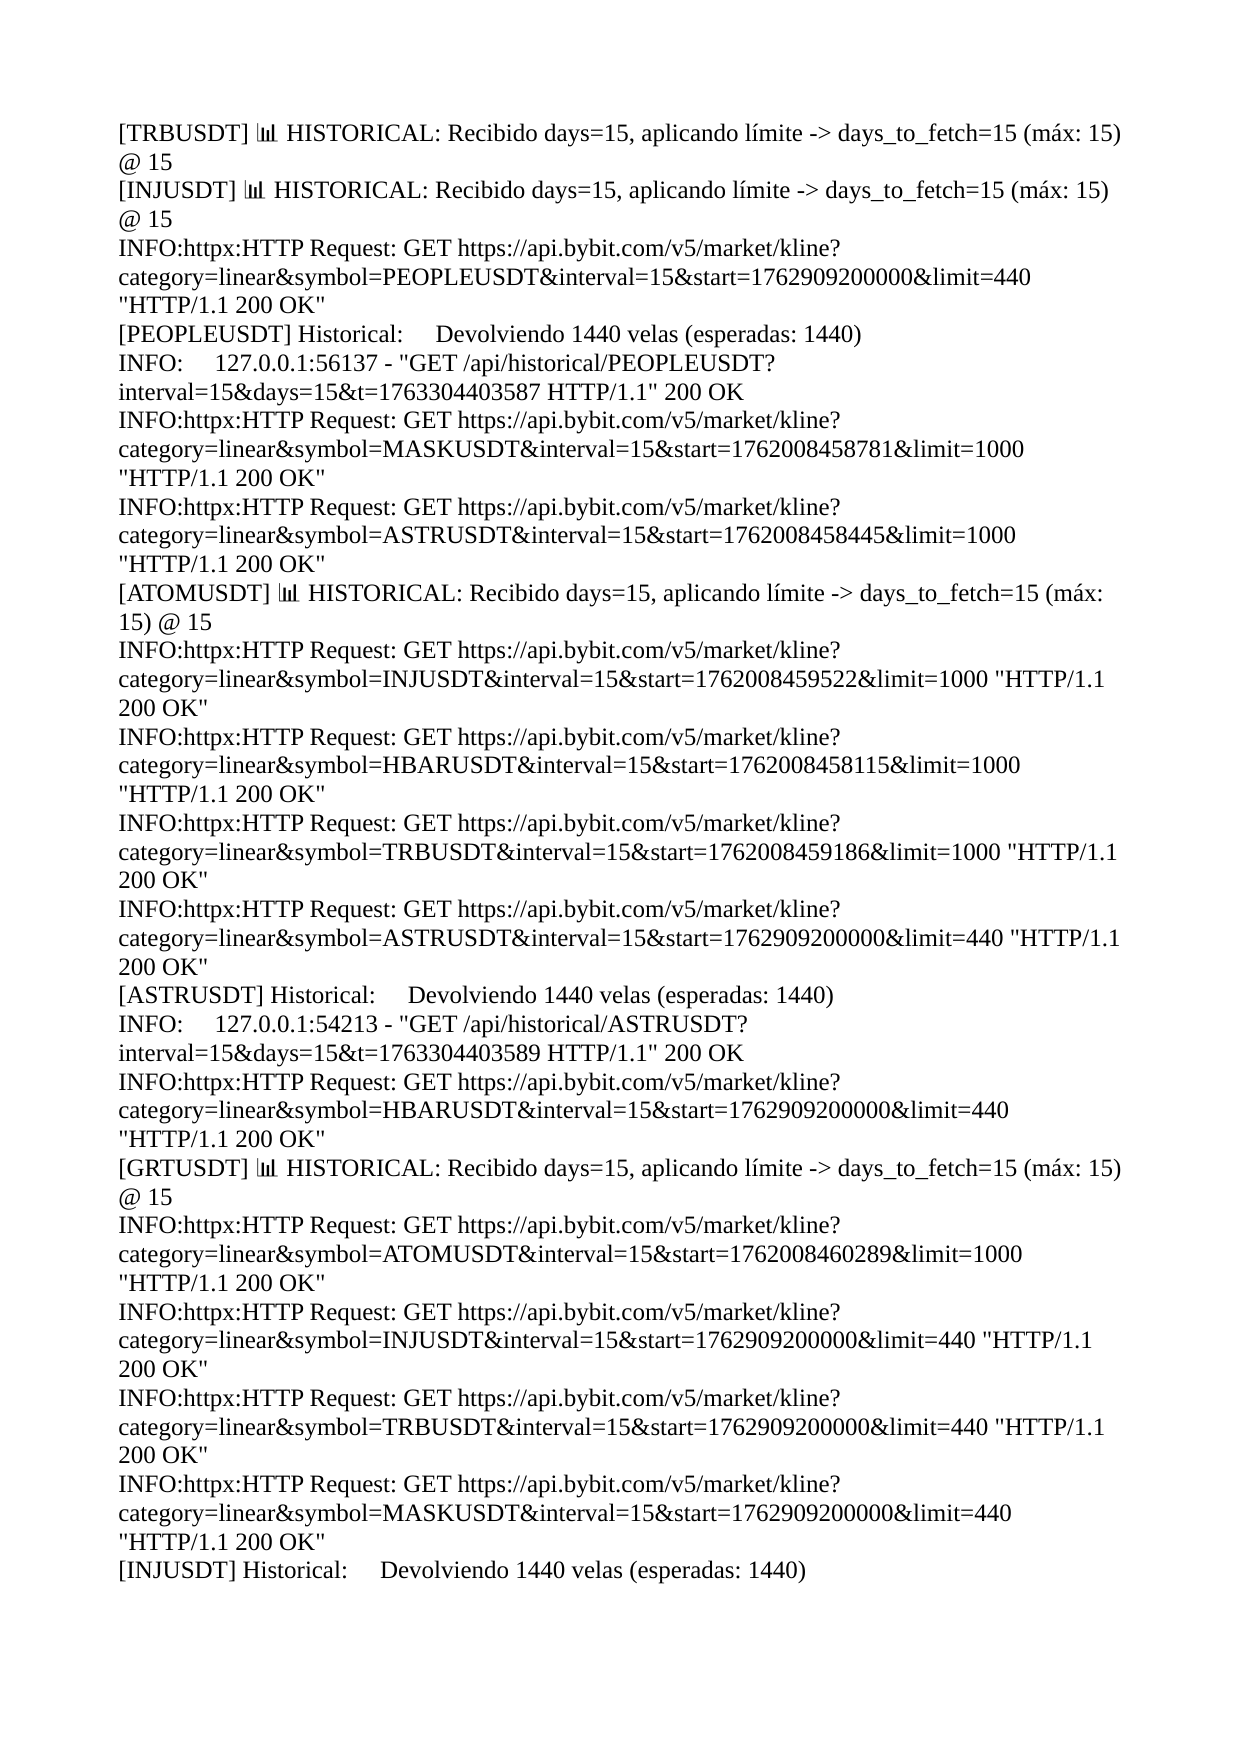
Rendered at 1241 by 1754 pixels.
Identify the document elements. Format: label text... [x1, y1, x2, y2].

text [INJUSDT] Historical: ✅ Devolviendo 1440 velas (esperadas: 1440) [118, 1556, 1122, 1584]
text INFO:httpx:HTTP Request: GET https://api.bybit.com/v5/market/kline?category=linear&symbol=ASTRUSDT&interval=15&start=1762909200000&limit=440 "HTTP/1.1 200 OK" [118, 894, 1122, 981]
text [ATOMUSDT] 📊 HISTORICAL: Recibido days=15, aplicando límite -> days_to_fetch=15 (máx: 15) @ 15 [118, 578, 1122, 636]
text INFO:httpx:HTTP Request: GET https://api.bybit.com/v5/market/kline?category=linear&symbol=TRBUSDT&interval=15&start=1762909200000&limit=440 "HTTP/1.1 200 OK" [118, 1383, 1122, 1469]
text INFO:httpx:HTTP Request: GET https://api.bybit.com/v5/market/kline?category=linear&symbol=MASKUSDT&interval=15&start=1762909200000&limit=440 "HTTP/1.1 200 OK" [118, 1469, 1122, 1556]
text INFO:httpx:HTTP Request: GET https://api.bybit.com/v5/market/kline?category=linear&symbol=INJUSDT&interval=15&start=1762008459522&limit=1000 "HTTP/1.1 200 OK" [118, 636, 1122, 722]
text INFO:httpx:HTTP Request: GET https://api.bybit.com/v5/market/kline?category=linear&symbol=HBARUSDT&interval=15&start=1762909200000&limit=440 "HTTP/1.1 200 OK" [118, 1067, 1122, 1153]
text INFO:httpx:HTTP Request: GET https://api.bybit.com/v5/market/kline?category=linear&symbol=INJUSDT&interval=15&start=1762909200000&limit=440 "HTTP/1.1 200 OK" [118, 1297, 1122, 1383]
text [GRTUSDT] 📊 HISTORICAL: Recibido days=15, aplicando límite -> days_to_fetch=15 (máx: 15) @ 15 [118, 1153, 1122, 1211]
text [TRBUSDT] 📊 HISTORICAL: Recibido days=15, aplicando límite -> days_to_fetch=15 (máx: 15) @ 15 [118, 118, 1122, 176]
text INFO: 127.0.0.1:54213 - "GET /api/historical/ASTRUSDT?interval=15&days=15&t=1763304403589 HTTP/1.1" 200 OK [118, 1009, 1122, 1067]
text INFO:httpx:HTTP Request: GET https://api.bybit.com/v5/market/kline?category=linear&symbol=ASTRUSDT&interval=15&start=1762008458445&limit=1000 "HTTP/1.1 200 OK" [118, 492, 1122, 578]
text INFO:httpx:HTTP Request: GET https://api.bybit.com/v5/market/kline?category=linear&symbol=TRBUSDT&interval=15&start=1762008459186&limit=1000 "HTTP/1.1 200 OK" [118, 808, 1122, 894]
text INFO:httpx:HTTP Request: GET https://api.bybit.com/v5/market/kline?category=linear&symbol=ATOMUSDT&interval=15&start=1762008460289&limit=1000 "HTTP/1.1 200 OK" [118, 1211, 1122, 1297]
text INFO:httpx:HTTP Request: GET https://api.bybit.com/v5/market/kline?category=linear&symbol=MASKUSDT&interval=15&start=1762008458781&limit=1000 "HTTP/1.1 200 OK" [118, 406, 1122, 492]
text INFO:httpx:HTTP Request: GET https://api.bybit.com/v5/market/kline?category=linear&symbol=HBARUSDT&interval=15&start=1762008458115&limit=1000 "HTTP/1.1 200 OK" [118, 722, 1122, 808]
text [ASTRUSDT] Historical: ✅ Devolviendo 1440 velas (esperadas: 1440) [118, 981, 1122, 1009]
text INFO:httpx:HTTP Request: GET https://api.bybit.com/v5/market/kline?category=linear&symbol=PEOPLEUSDT&interval=15&start=1762909200000&limit=440 "HTTP/1.1 200 OK" [118, 233, 1122, 319]
text [INJUSDT] 📊 HISTORICAL: Recibido days=15, aplicando límite -> days_to_fetch=15 (máx: 15) @ 15 [118, 176, 1122, 233]
text INFO: 127.0.0.1:56137 - "GET /api/historical/PEOPLEUSDT?interval=15&days=15&t=1763304403587 HTTP/1.1" 200 OK [118, 348, 1122, 406]
text [PEOPLEUSDT] Historical: ✅ Devolviendo 1440 velas (esperadas: 1440) [118, 319, 1122, 348]
